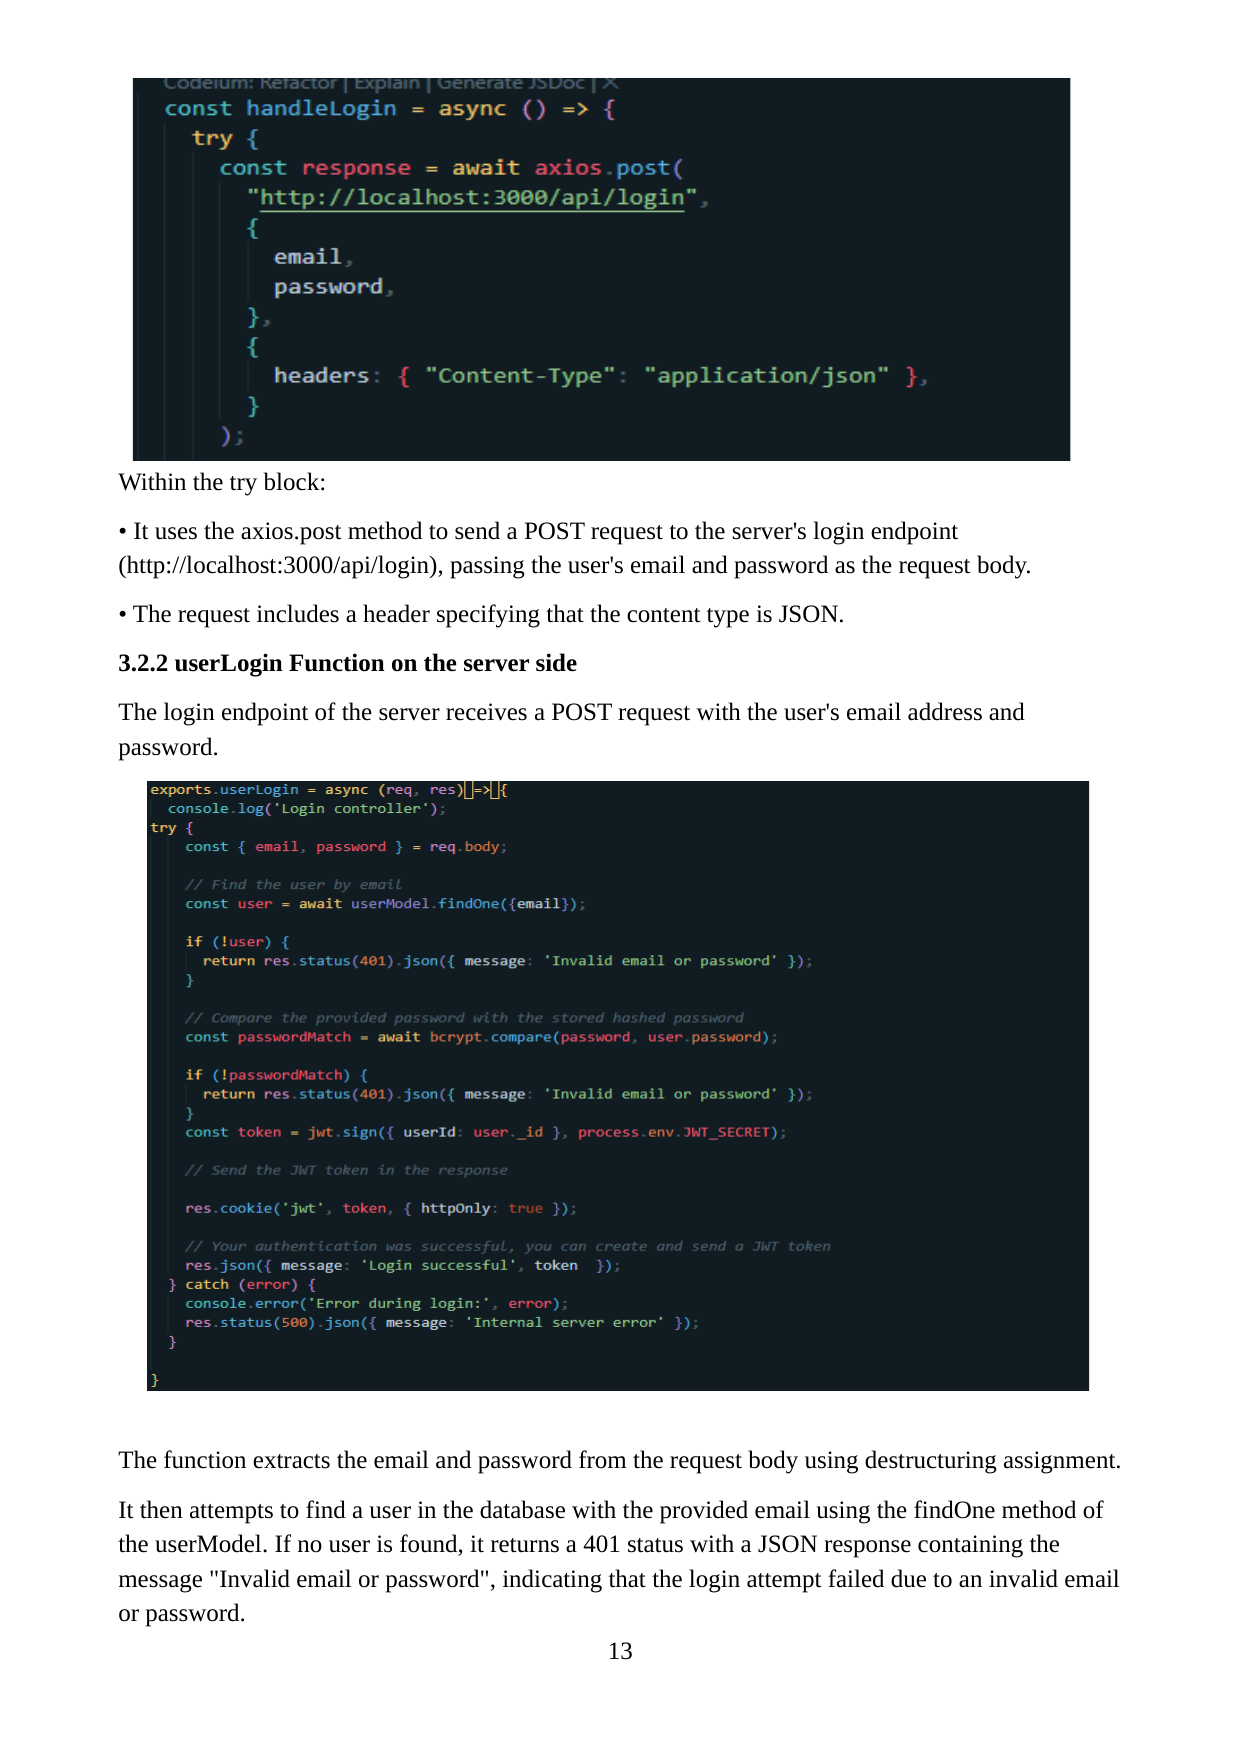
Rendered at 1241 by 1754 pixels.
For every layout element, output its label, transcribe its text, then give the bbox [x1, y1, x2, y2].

text The login endpoint of the server receives a POST request with the user's email address and password. [118, 697, 1122, 761]
picture [132, 78, 1071, 461]
text The function extracts the email and password from the request body using destructuring assignment. [118, 1446, 1122, 1474]
text It then attempts to find a user in the database with the provided email using the findOne method of the userModel. If no user is found, it returns a 401 status with a JSON response containing the message "Invalid email or password", indicating that the login attempt failed due to an invalid email or password. [118, 1495, 1122, 1627]
text • The request includes a header specifying that the content type is JSON. [118, 599, 1122, 628]
text 3.2.2 userLogin Function on the server side [118, 648, 1122, 677]
text Within the try block: [118, 75, 1122, 495]
text • It uses the axios.post method to send a POST request to the server's login endpoint (http://localhost:3000/api/login), passing the user's email and password as the request body. [118, 516, 1122, 579]
picture [147, 781, 1090, 1391]
